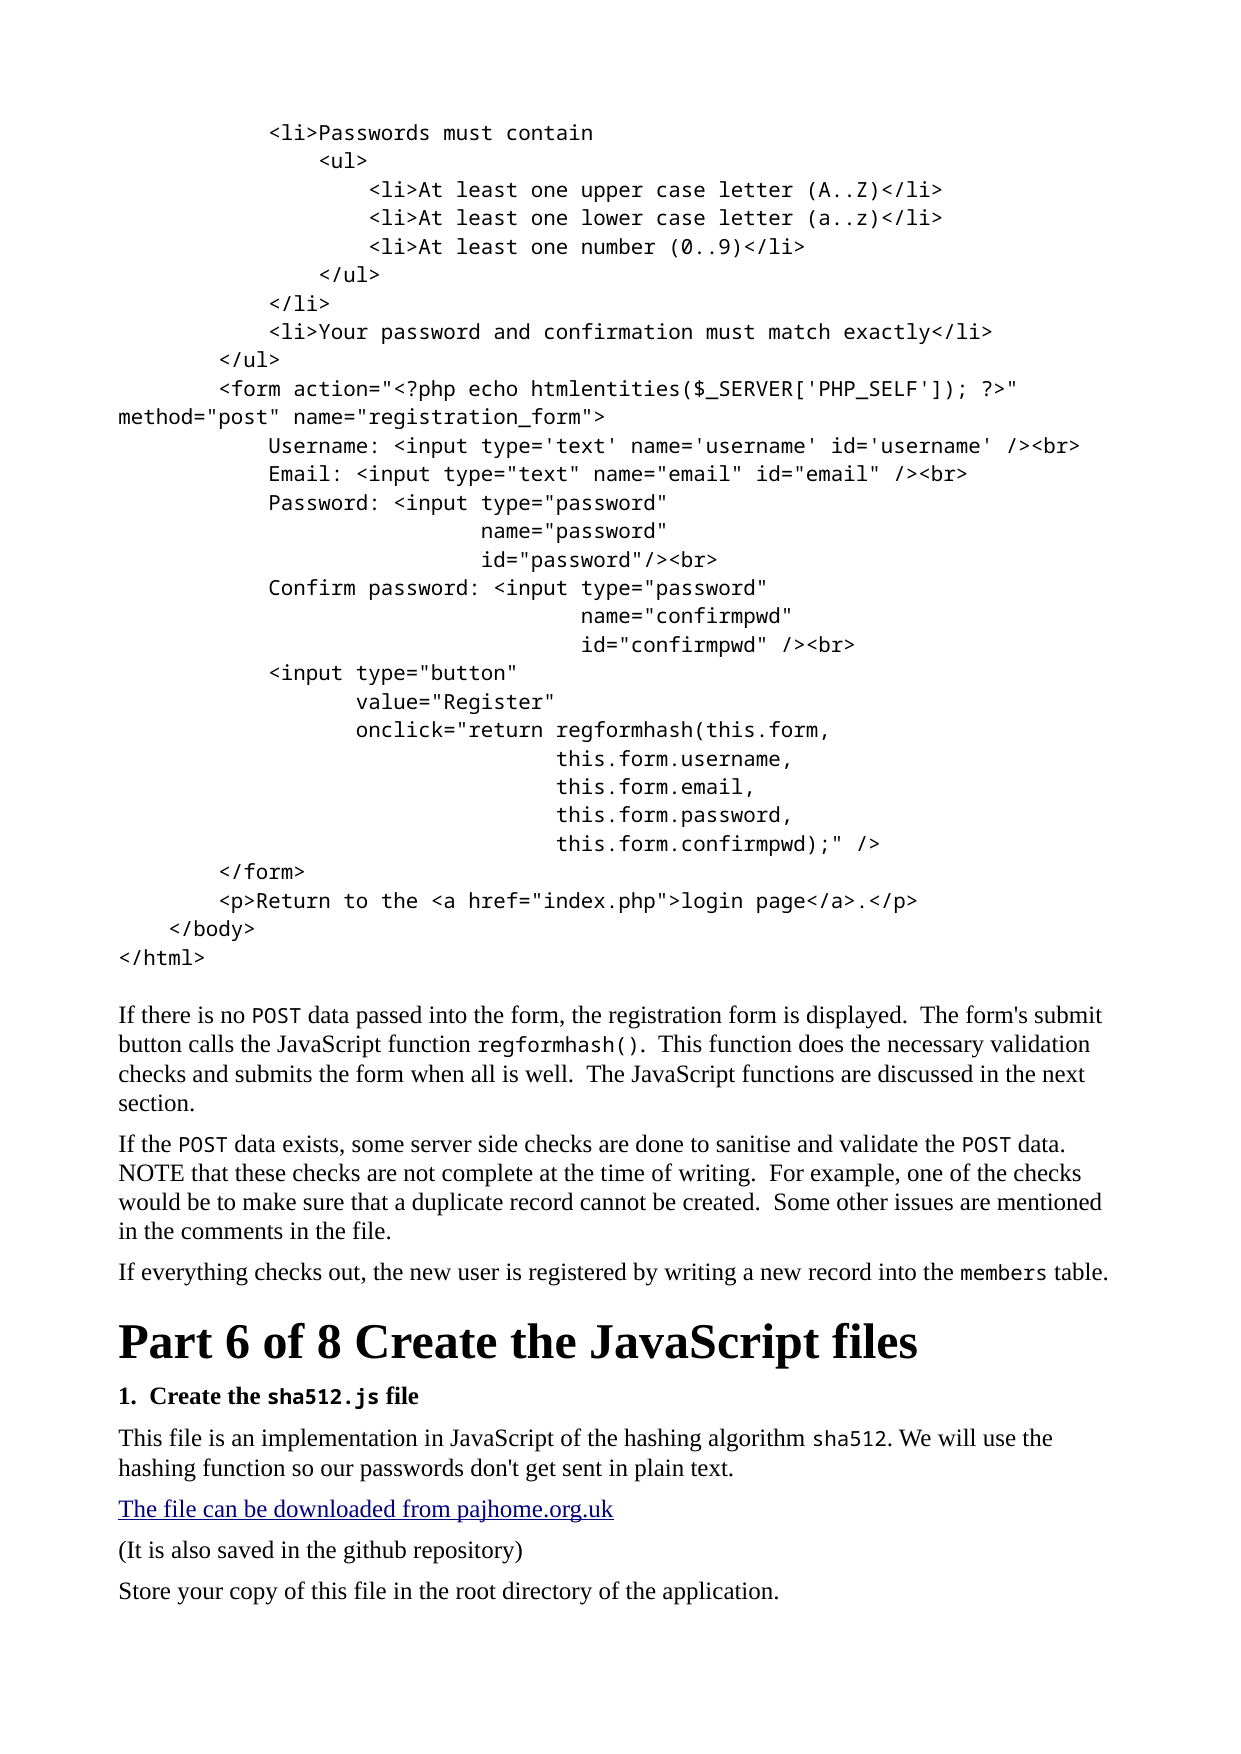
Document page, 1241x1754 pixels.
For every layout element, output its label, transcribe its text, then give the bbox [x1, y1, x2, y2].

text value="Register" [118, 687, 1122, 715]
text onclick="return regformhash(this.form, [118, 715, 1122, 744]
text <p>Return to the <a href="index.php">login page</a>.</p> [118, 886, 1122, 914]
text (It is also saved in the github repository) [118, 1535, 1122, 1564]
text </html> [118, 943, 1122, 971]
text </body> [118, 914, 1122, 943]
text this.form.username, [118, 744, 1122, 772]
text If there is no POST data passed into the form, the registration form is displayed. The form's submit button calls the JavaScript function regformhash(). This function does the necessary validation checks and submits the form when all is well. The JavaScript functions are discussed in the next section. [118, 1000, 1122, 1116]
text Email: <input type="text" name="email" id="email" /><br> [118, 459, 1122, 488]
text </form> [118, 857, 1122, 886]
text this.form.confirmpwd);" /> [118, 829, 1122, 857]
subtitle Part 6 of 8 Create the JavaScript files [118, 1311, 1122, 1369]
text <li>At least one number (0..9)</li> [118, 232, 1122, 260]
text Confirm password: <input type="password" [118, 573, 1122, 602]
text The file can be downloaded from pajhome.org.uk [118, 1494, 1122, 1523]
text id="password"/><br> [118, 545, 1122, 573]
text This file is an implementation in JavaScript of the hashing algorithm sha512. We will use the hashing function so our passwords don't get sent in plain text. [118, 1423, 1122, 1482]
text Password: <input type="password" [118, 488, 1122, 516]
text <li>At least one upper case letter (A..Z)</li> [118, 175, 1122, 203]
text If everything checks out, the new user is registered by writing a new record into the members table. [118, 1257, 1122, 1286]
text id="confirmpwd" /><br> [118, 630, 1122, 658]
list 1. Create the sha512.js file [88, 1381, 1122, 1411]
text <li>At least one lower case letter (a..z)</li> [118, 203, 1122, 232]
text </ul> [118, 260, 1122, 289]
text this.form.email, [118, 772, 1122, 801]
text name="confirmpwd" [118, 602, 1122, 630]
text <form action="<?php echo htmlentities($_SERVER['PHP_SELF']); ?>" method="post" name="registration_form"> [118, 374, 1122, 431]
text </ul> [118, 346, 1122, 374]
text <input type="button" [118, 658, 1122, 687]
text name="password" [118, 516, 1122, 545]
text <ul> [118, 147, 1122, 175]
text <li>Your password and confirmation must match exactly</li> [118, 317, 1122, 346]
text this.form.password, [118, 801, 1122, 829]
text Store your copy of this file in the root directory of the application. [118, 1576, 1122, 1605]
text </li> [118, 289, 1122, 317]
text If the POST data exists, some server side checks are done to sanitise and validate the POST data. NOTE that these checks are not complete at the time of writing. For example, one of the checks would be to make sure that a duplicate record cannot be created. Some other issues are mentioned in the comments in the file. [118, 1129, 1122, 1244]
text <li>Passwords must contain [118, 118, 1122, 147]
text Username: <input type='text' name='username' id='username' /><br> [118, 431, 1122, 459]
